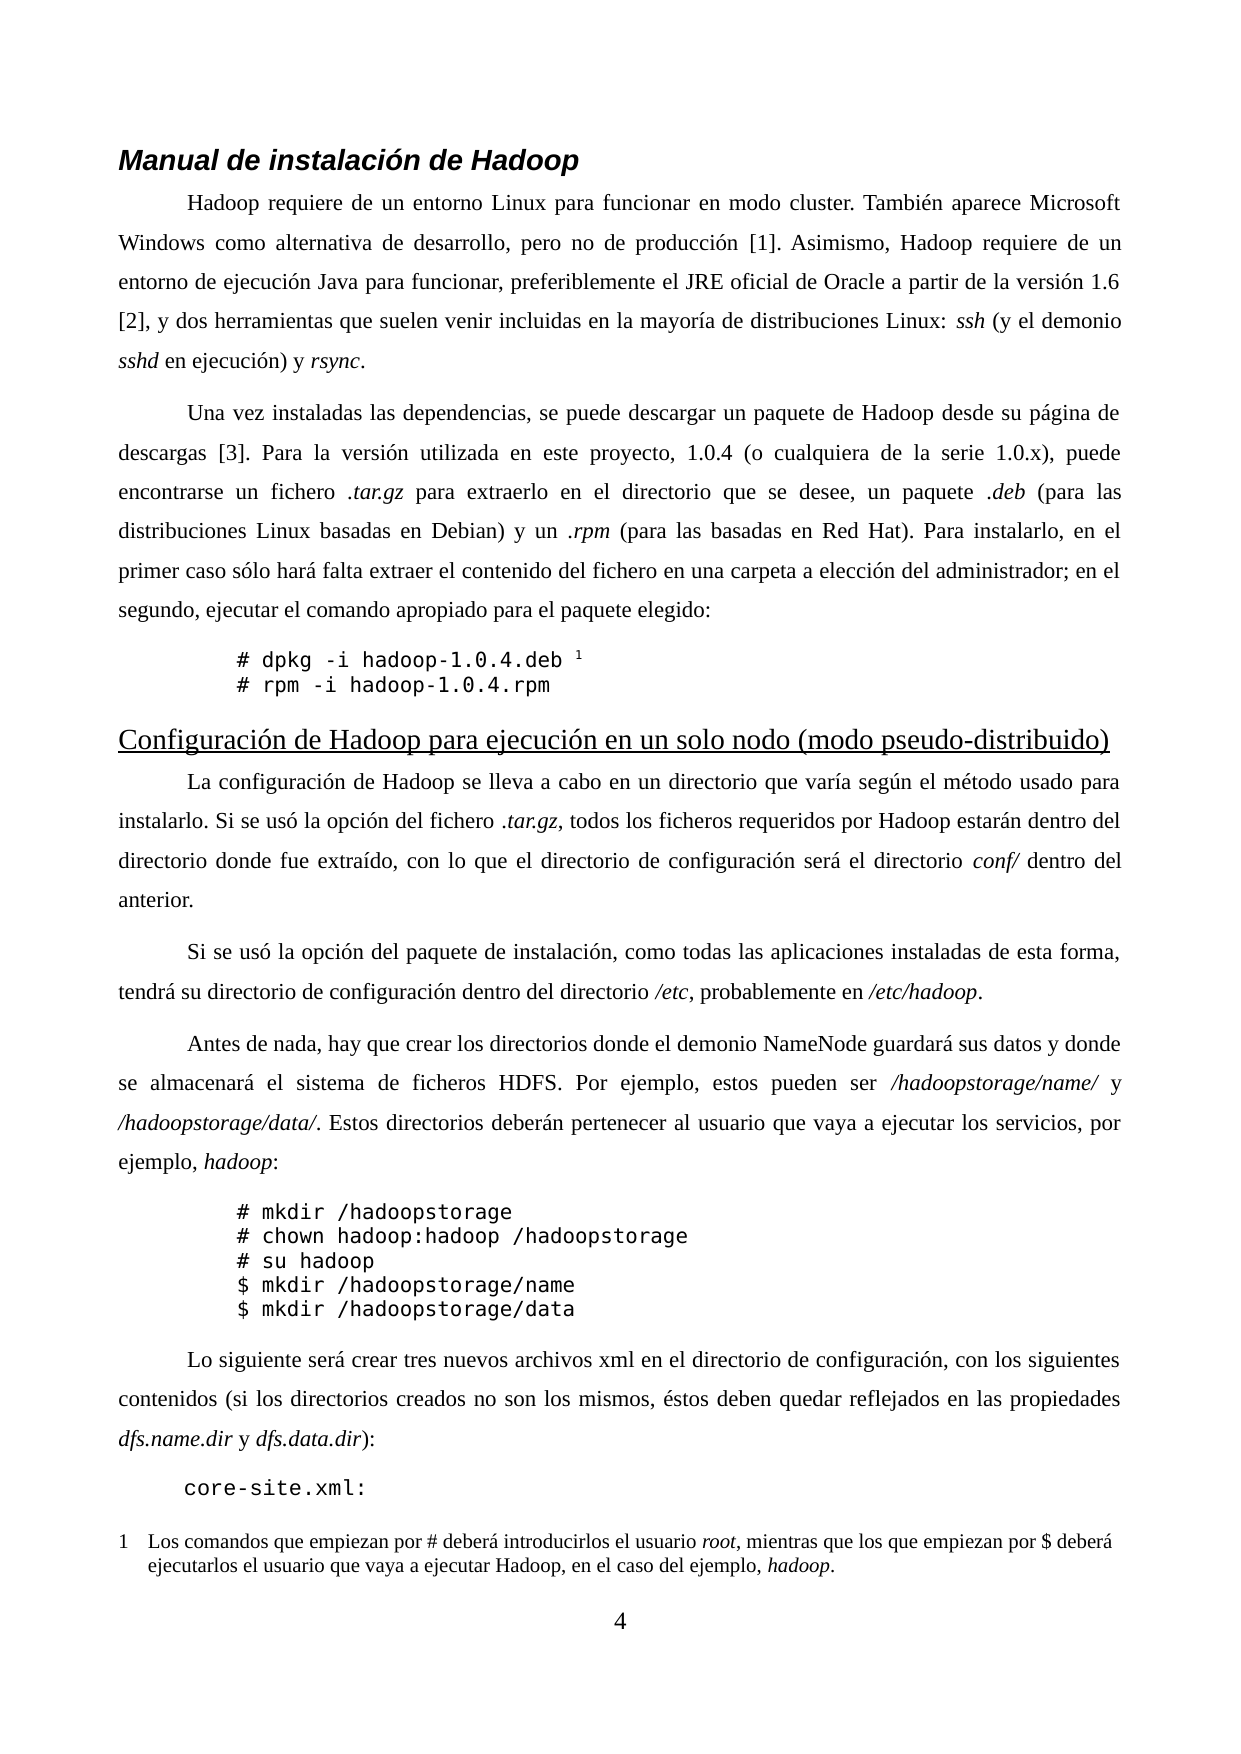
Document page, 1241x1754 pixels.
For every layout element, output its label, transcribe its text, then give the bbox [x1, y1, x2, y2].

text # mkdir /hadoopstorage [195, 1200, 1045, 1224]
text Lo siguiente será crear tres nuevos archivos xml en el directorio de configuración, con los siguientes contenidos (si los directorios creados no son los mismos, éstos deben quedar reflejados en las propiedades dfs.name.dir y dfs.data.dir): [118, 1346, 1122, 1451]
subtitle Configuración de Hadoop para ejecución en un solo nodo (modo pseudo-distribuido) [118, 722, 1122, 756]
text Hadoop requiere de un entorno Linux para funcionar en modo cluster. También aparece Microsoft Windows como alternativa de desarrollo, pero no de producción [1]. Asimismo, Hadoop requiere de un entorno de ejecución Java para funcionar, preferiblemente el JRE oficial de Oracle a partir de la versión 1.6 [2], y dos herramientas que suelen venir incluidas en la mayoría de distribuciones Linux: ssh (y el demonio sshd en ejecución) y rsync. [118, 189, 1122, 373]
text Si se usó la opción del paquete de instalación, como todas las aplicaciones instaladas de esta forma, tendrá su directorio de configuración dentro del directorio /etc, probablemente en /etc/hadoop. [118, 938, 1122, 1004]
subtitle Manual de instalación de Hadoop [118, 143, 1122, 177]
text # su hadoop [195, 1249, 1045, 1273]
text # rpm -i hadoop-1.0.4.rpm [195, 673, 1045, 697]
text Una vez instaladas las dependencias, se puede descargar un paquete de Hadoop desde su página de descargas [3]. Para la versión utilizada en este proyecto, 1.0.4 (o cualquiera de la serie 1.0.x), puede encontrarse un fichero .tar.gz para extraerlo en el directorio que se desee, un paquete .deb (para las distribuciones Linux basadas en Debian) y un .rpm (para las basadas en Red Hat). Para instalarlo, en el primer caso sólo hará falta extraer el contenido del fichero en una carpeta a elección del administrador; en el segundo, ejecutar el comando apropiado para el paquete elegido: [118, 399, 1122, 623]
text Los comandos que empiezan por # deberá introducirlos el usuario root, mientras que los que empiezan por $ deberá ejecutarlos el usuario que vaya a ejecutar Hadoop, en el caso del ejemplo, hadoop. [118, 1529, 1122, 1577]
text # dpkg -i hadoop-1.0.4.deb [195, 648, 1045, 673]
text La configuración de Hadoop se lleva a cabo en un directorio que varía según el método usado para instalarlo. Si se usó la opción del fichero .tar.gz, todos los ficheros requeridos por Hadoop estarán dentro del directorio donde fue extraído, con lo que el directorio de configuración será el directorio conf/ dentro del anterior. [118, 768, 1122, 913]
text $ mkdir /hadoopstorage/name [195, 1273, 1045, 1297]
text $ mkdir /hadoopstorage/data [195, 1297, 1045, 1322]
text Antes de nada, hay que crear los directorios donde el demonio NameNode guardará sus datos y donde se almacenará el sistema de ficheros HDFS. Por ejemplo, estos pueden ser /hadoopstorage/name/ y /hadoopstorage/data/. Estos directorios deberán pertenecer al usuario que vaya a ejecutar los servicios, por ejemplo, hadoop: [118, 1030, 1122, 1175]
text # chown hadoop:hadoop /hadoopstorage [195, 1224, 1045, 1249]
text core-site.xml: [118, 1477, 1122, 1502]
